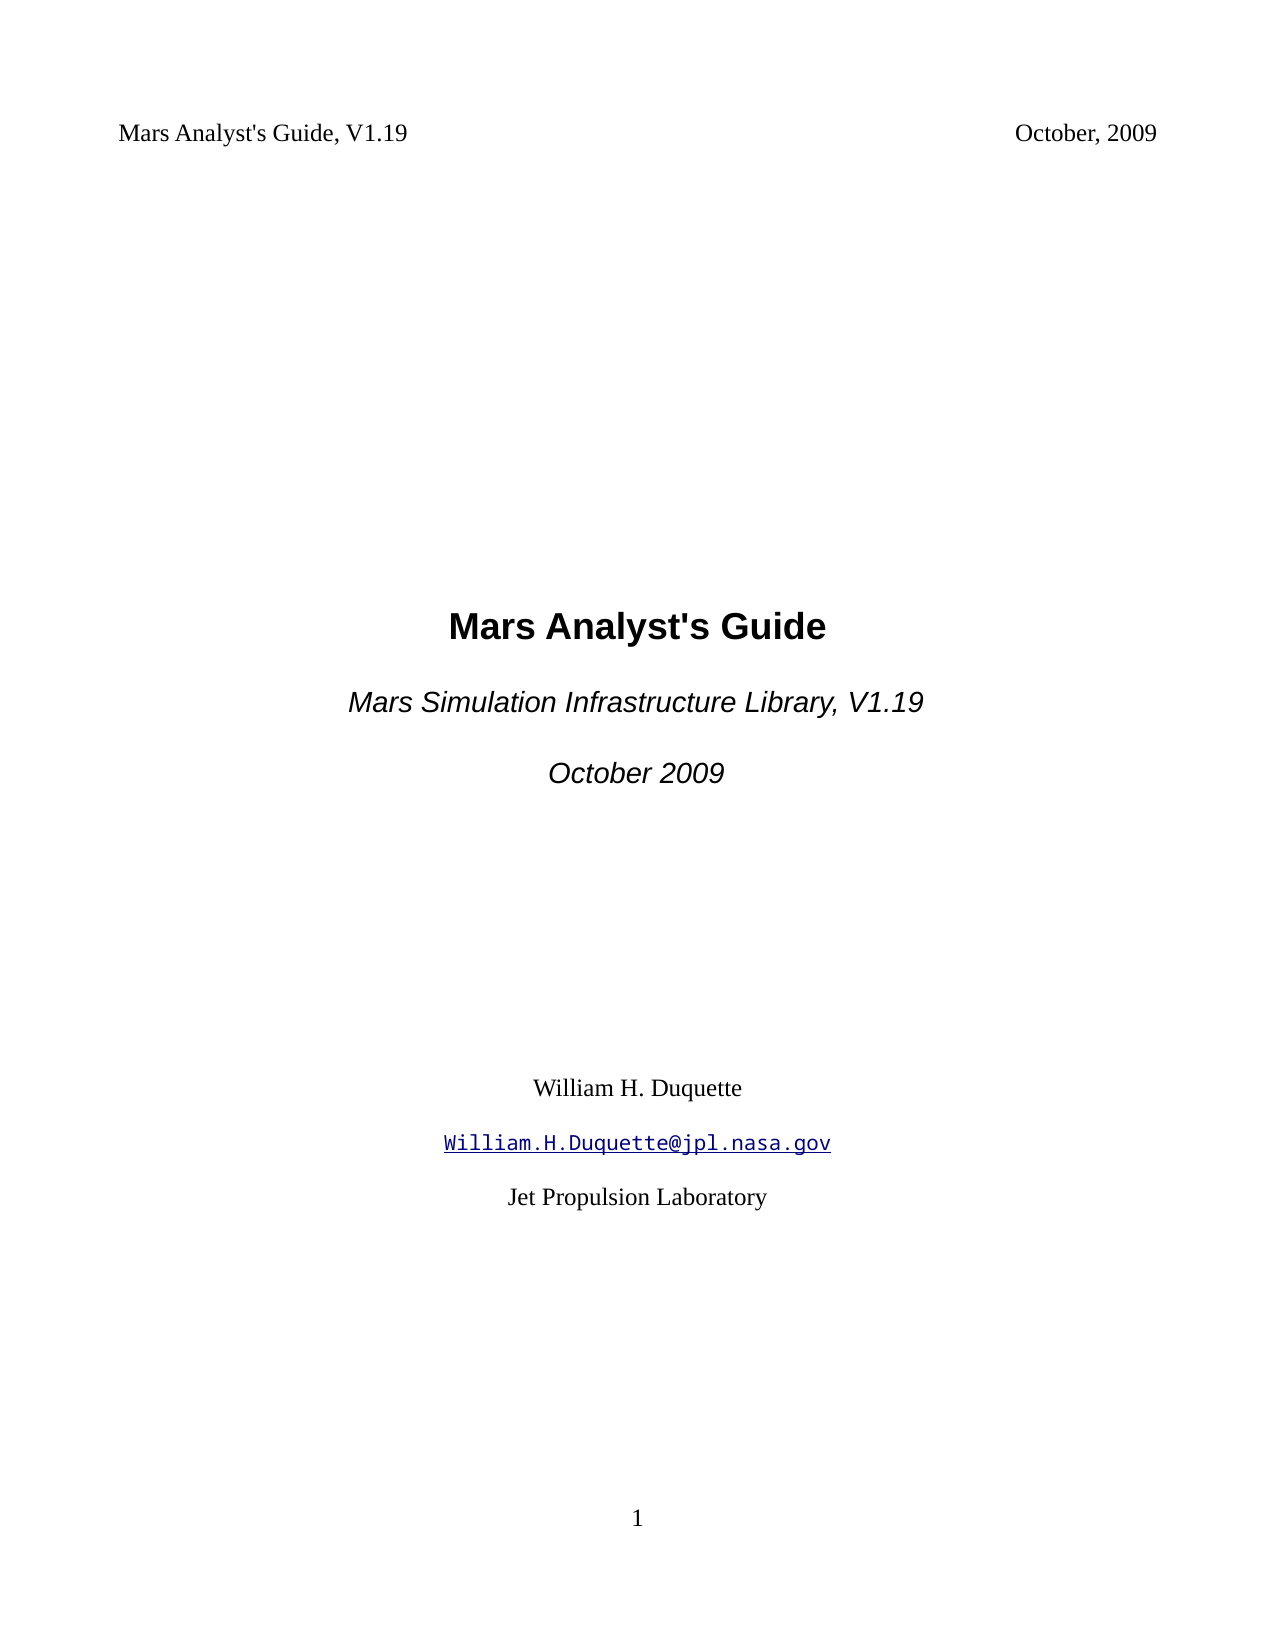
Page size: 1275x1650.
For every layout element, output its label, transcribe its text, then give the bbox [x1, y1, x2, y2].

subtitle Mars Simulation Infrastructure Library, V1.19 [118, 685, 1157, 719]
text William.H.Duquette@jpl.nasa.gov [118, 1128, 1157, 1156]
subtitle October 2009 [118, 756, 1157, 790]
text William H. Duquette [118, 1073, 1157, 1102]
text Jet Propulsion Laboratory [118, 1182, 1157, 1211]
title Mars Analyst's Guide [118, 604, 1157, 648]
